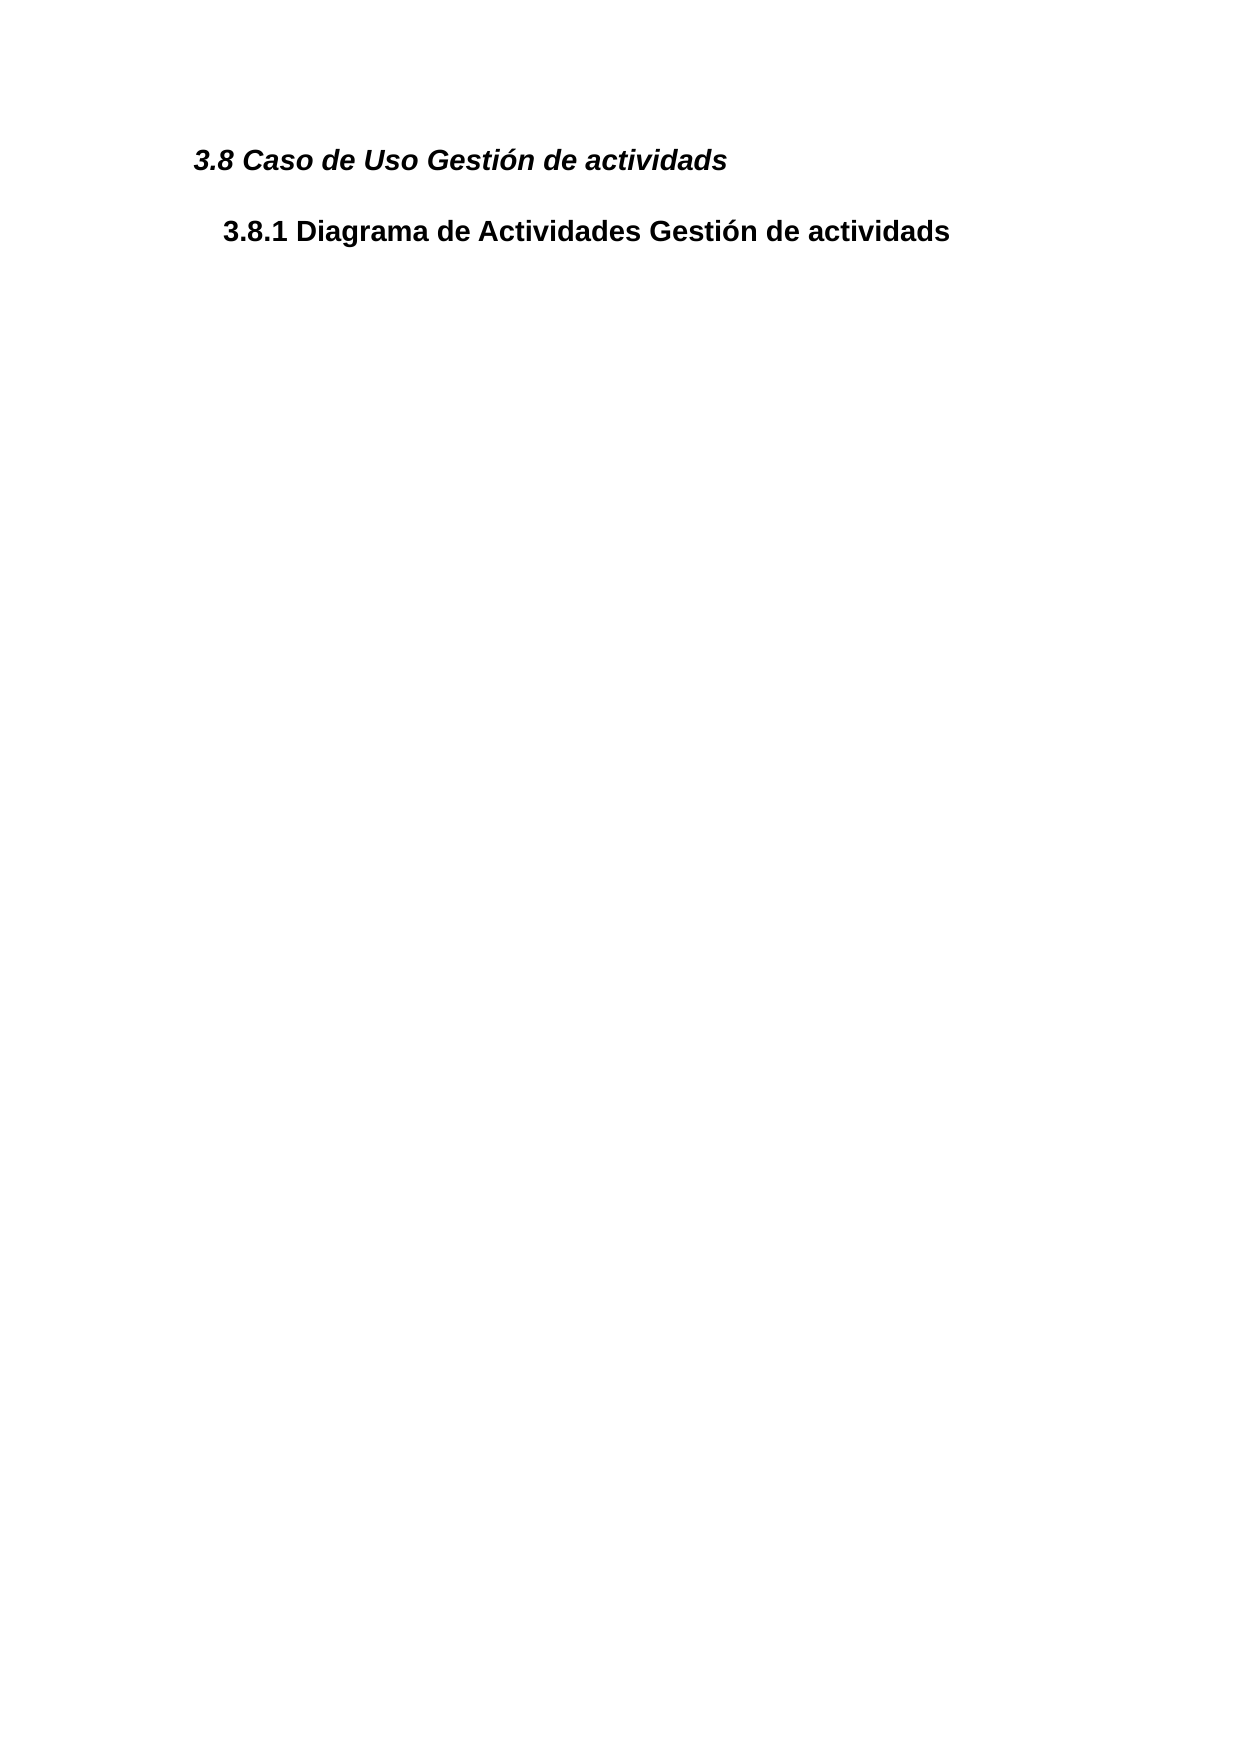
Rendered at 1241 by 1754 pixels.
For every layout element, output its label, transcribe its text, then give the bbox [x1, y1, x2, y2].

subtitle Diagrama de Actividades Gestión de actividads [215, 214, 1122, 248]
subtitle Caso de Uso Gestión de actividads [185, 143, 1122, 177]
